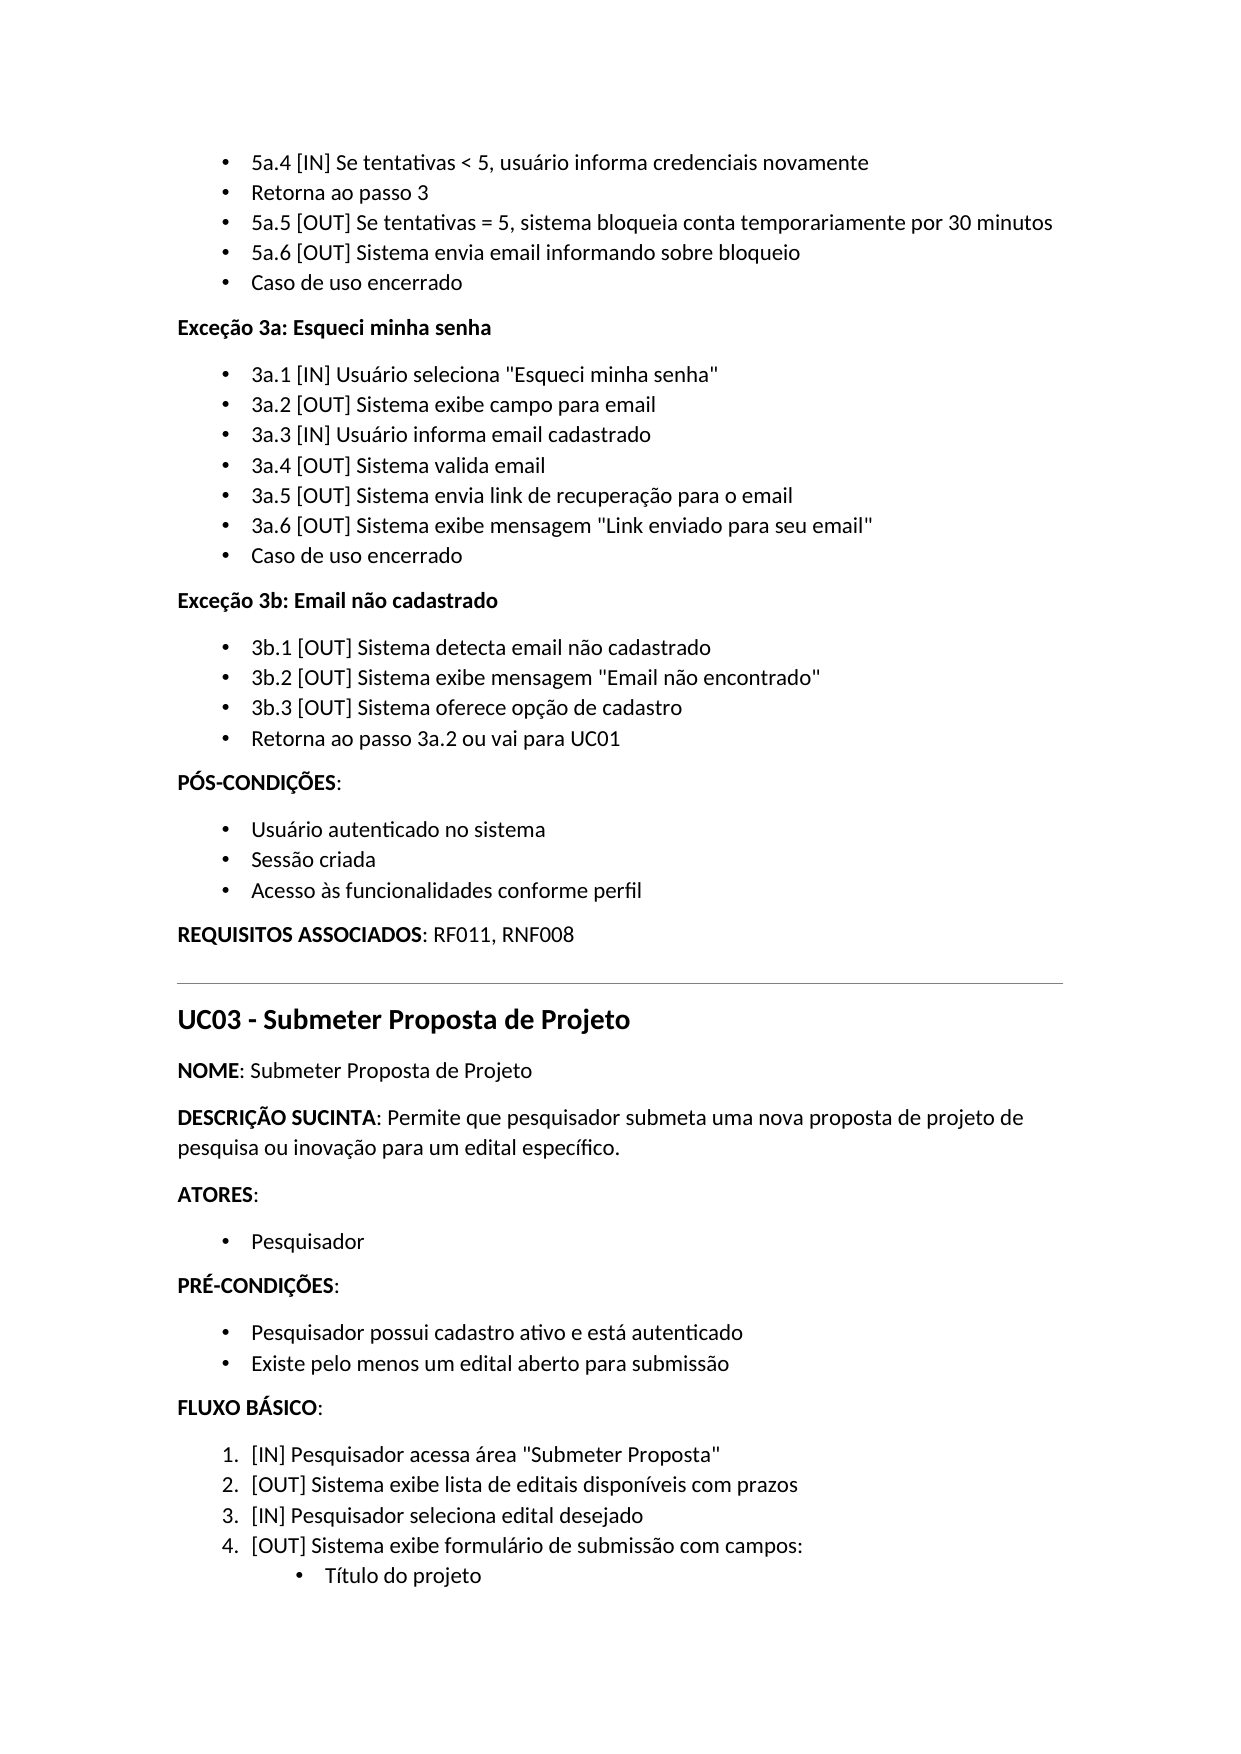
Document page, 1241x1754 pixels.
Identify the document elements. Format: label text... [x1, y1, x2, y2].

list [OUT] Sistema exibe lista de editais disponíveis com prazos [222, 1471, 1063, 1499]
list 3b.2 [OUT] Sistema exibe mensagem "Email não encontrado" [222, 663, 1063, 691]
list 5a.6 [OUT] Sistema envia email informando sobre bloqueio [222, 238, 1063, 266]
list 3a.5 [OUT] Sistema envia link de recuperação para o email [222, 481, 1063, 509]
list Retorna ao passo 3 [222, 178, 1063, 206]
list Título do projeto [295, 1561, 1063, 1589]
list Retorna ao passo 3a.2 ou vai para UC01 [222, 724, 1063, 752]
list 5a.5 [OUT] Se tentativas = 5, sistema bloqueia conta temporariamente por 30 minutos [222, 208, 1063, 236]
list [IN] Pesquisador acessa área "Submeter Proposta" [222, 1440, 1063, 1468]
list Usuário autenticado no sistema [222, 815, 1063, 843]
list 3a.1 [IN] Usuário seleciona "Esqueci minha senha" [222, 360, 1063, 388]
list Sessão criada [222, 846, 1063, 873]
list Caso de uso encerrado [222, 541, 1063, 569]
text FLUXO BÁSICO: [177, 1393, 1063, 1422]
text Exceção 3a: Esqueci minha senha [177, 313, 1063, 341]
list 3b.3 [OUT] Sistema oferece opção de cadastro [222, 693, 1063, 721]
list Pesquisador possui cadastro ativo e está autenticado [222, 1318, 1063, 1347]
list Caso de uso encerrado [222, 268, 1063, 296]
list 3a.6 [OUT] Sistema exibe mensagem "Link enviado para seu email" [222, 511, 1063, 539]
text NOME: Submeter Proposta de Projeto [177, 1056, 1063, 1084]
list 3b.1 [OUT] Sistema detecta email não cadastrado [222, 633, 1063, 661]
list Pesquisador [222, 1227, 1063, 1255]
text PÓS-CONDIÇÕES: [177, 768, 1063, 796]
list [OUT] Sistema exibe formulário de submissão com campos: [222, 1531, 1063, 1559]
list 3a.2 [OUT] Sistema exibe campo para email [222, 390, 1063, 418]
text DESCRIÇÃO SUCINTA: Permite que pesquisador submeta uma nova proposta de projeto de pesquisa ou inovação para um edital específico. [177, 1103, 1063, 1161]
list [IN] Pesquisador seleciona edital desejado [222, 1501, 1063, 1529]
list Acesso às funcionalidades conforme perfil [222, 876, 1063, 904]
list 3a.3 [IN] Usuário informa email cadastrado [222, 421, 1063, 448]
text ATORES: [177, 1180, 1063, 1208]
text Exceção 3b: Email não cadastrado [177, 586, 1063, 614]
text PRÉ-CONDIÇÕES: [177, 1272, 1063, 1300]
list Existe pelo menos um edital aberto para submissão [222, 1349, 1063, 1377]
subtitle UC03 - Submeter Proposta de Projeto [177, 1001, 1063, 1037]
list 5a.4 [IN] Se tentativas < 5, usuário informa credenciais novamente [222, 148, 1063, 176]
list 3a.4 [OUT] Sistema valida email [222, 451, 1063, 479]
text REQUISITOS ASSOCIADOS: RF011, RNF008 [177, 921, 1063, 948]
